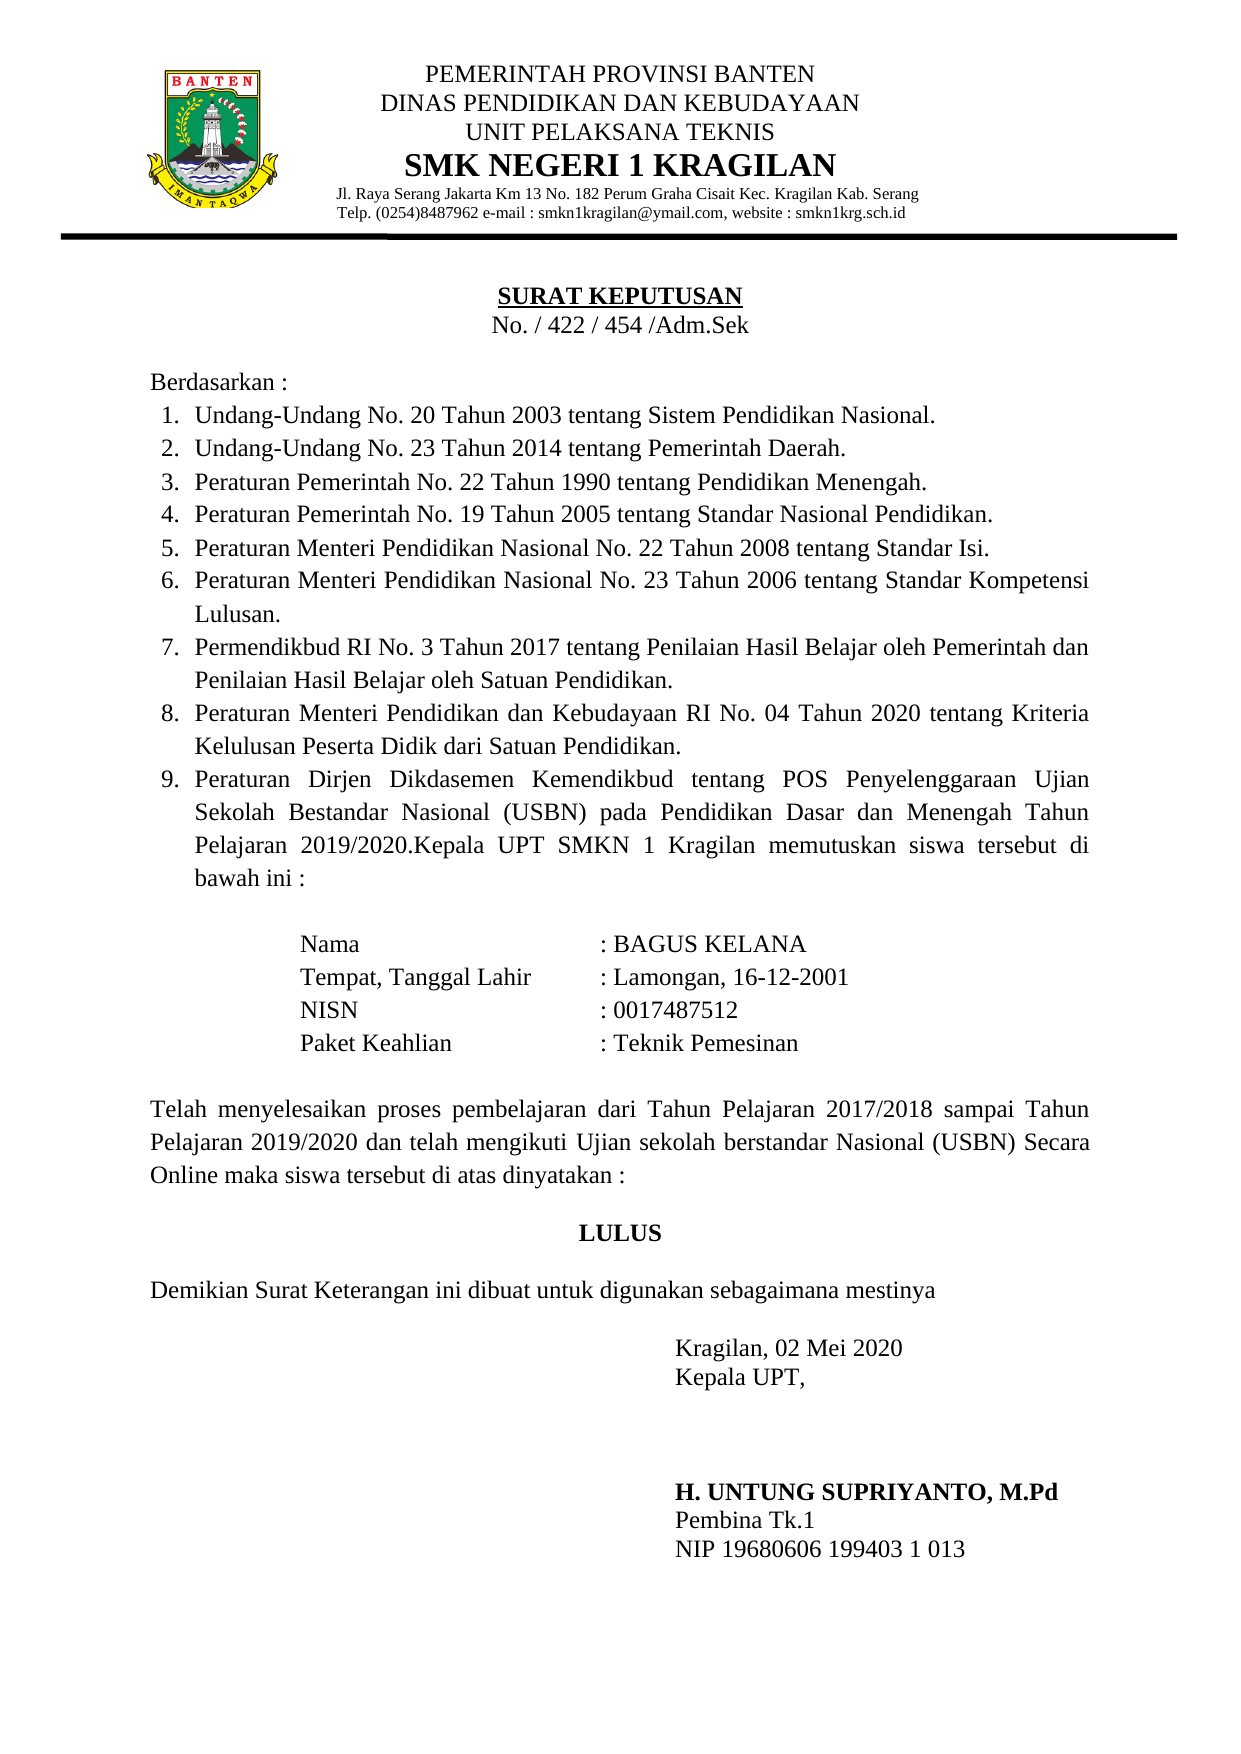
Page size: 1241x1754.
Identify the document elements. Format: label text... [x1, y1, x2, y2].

text Berdasarkan : [150, 367, 1090, 396]
list Peraturan Pemerintah No. 22 Tahun 1990 tentang Pendidikan Menengah. [179, 467, 1090, 495]
text LULUS [150, 1218, 1090, 1247]
text Nama : BAGUS KELANA [150, 929, 1090, 958]
text Telah menyelesaikan proses pembelajaran dari Tahun Pelajaran 2017/2018 sampai Tahun Pelajaran 2019/2020 dan telah mengikuti Ujian sekolah berstandar Nasional (USBN) Secara Online maka siswa tersebut di atas dinyatakan : [150, 1094, 1090, 1189]
text Kepala UPT, [150, 1362, 1090, 1391]
text Kragilan, 02 Mei 2020 [150, 1333, 1090, 1362]
list Peraturan Pemerintah No. 19 Tahun 2005 tentang Standar Nasional Pendidikan. [179, 499, 1090, 528]
list Undang-Undang No. 23 Tahun 2014 tentang Pemerintah Daerah. [179, 433, 1090, 462]
text NISN : 0017487512 [150, 995, 1090, 1024]
text SURAT KEPUTUSAN [150, 281, 1090, 310]
text Tempat, Tanggal Lahir : Lamongan, 16-12-2001 [150, 962, 1090, 991]
text Pembina Tk.1 [150, 1506, 1090, 1534]
list Peraturan Dirjen Dikdasemen Kemendikbud tentang POS Penyelenggaraan Ujian Sekolah Bestandar Nasional (USBN) pada Pendidikan Dasar dan Menengah Tahun Pelajaran 2019/2020.Kepala UPT SMKN 1 Kragilan memutuskan siswa tersebut di bawah ini : [179, 764, 1090, 892]
list Peraturan Menteri Pendidikan Nasional No. 22 Tahun 2008 tentang Standar Isi. [179, 533, 1090, 561]
text Demikian Surat Keterangan ini dibuat untuk digunakan sebagaimana mestinya [150, 1276, 1090, 1304]
picture [146, 70, 279, 208]
text Paket Keahlian : Teknik Pemesinan [150, 1028, 1090, 1057]
text NIP 19680606 199403 1 013 [150, 1534, 1090, 1563]
list Peraturan Menteri Pendidikan dan Kebudayaan RI No. 04 Tahun 2020 tentang Kriteria Kelulusan Peserta Didik dari Satuan Pendidikan. [179, 698, 1090, 759]
text H. UNTUNG SUPRIYANTO, M.Pd [150, 1477, 1090, 1506]
list Peraturan Menteri Pendidikan Nasional No. 23 Tahun 2006 tentang Standar Kompetensi Lulusan. [179, 566, 1090, 627]
list Permendikbud RI No. 3 Tahun 2017 tentang Penilaian Hasil Belajar oleh Pemerintah dan Penilaian Hasil Belajar oleh Satuan Pendidikan. [179, 632, 1090, 693]
list Undang-Undang No. 20 Tahun 2003 tentang Sistem Pendidikan Nasional. [179, 401, 1090, 429]
text No. / 422 / 454 /Adm.Sek [150, 310, 1090, 339]
